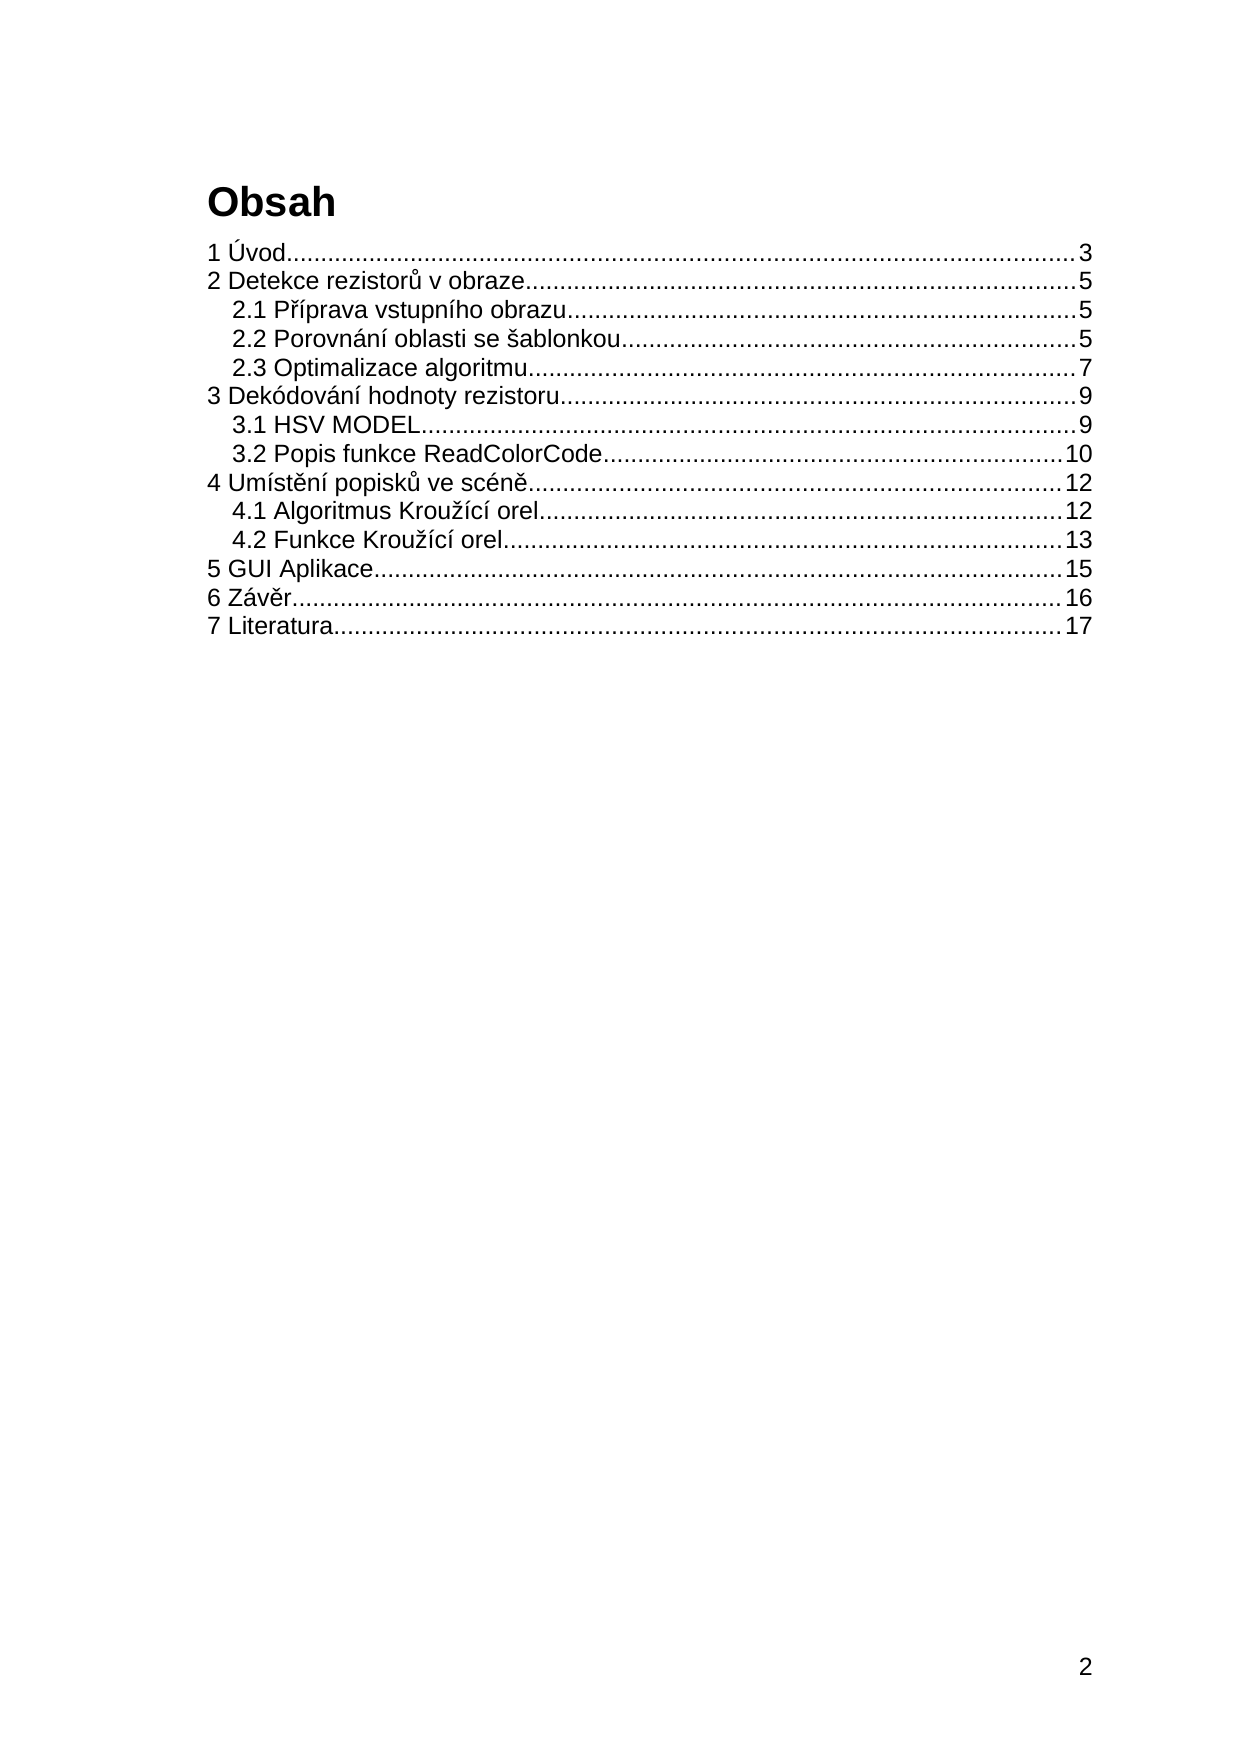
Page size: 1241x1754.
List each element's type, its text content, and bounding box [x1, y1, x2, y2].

text 4.1 Algoritmus Kroužící orel 12 [232, 496, 1092, 525]
text 2.2 Porovnání oblasti se šablonkou 5 [232, 324, 1092, 353]
text 2.3 Optimalizace algoritmu 7 [232, 353, 1092, 381]
text 1 Úvod 3 [207, 238, 1092, 266]
text 3.2 Popis funkce ReadColorCode 10 [232, 439, 1092, 468]
text 4 Umístění popisků ve scéně 12 [207, 468, 1092, 496]
text 5 GUI Aplikace 15 [207, 554, 1092, 583]
text 4.2 Funkce Kroužící orel 13 [232, 525, 1092, 554]
text 2 Detekce rezistorů v obraze 5 [207, 266, 1092, 295]
text 2.1 Příprava vstupního obrazu 5 [232, 295, 1092, 324]
text 3.1 HSV MODEL 9 [232, 410, 1092, 439]
text 6 Závěr 16 [207, 583, 1092, 611]
text Obsah [207, 177, 1092, 225]
text 7 Literatura 17 [207, 611, 1092, 640]
text 3 Dekódování hodnoty rezistoru 9 [207, 381, 1092, 410]
